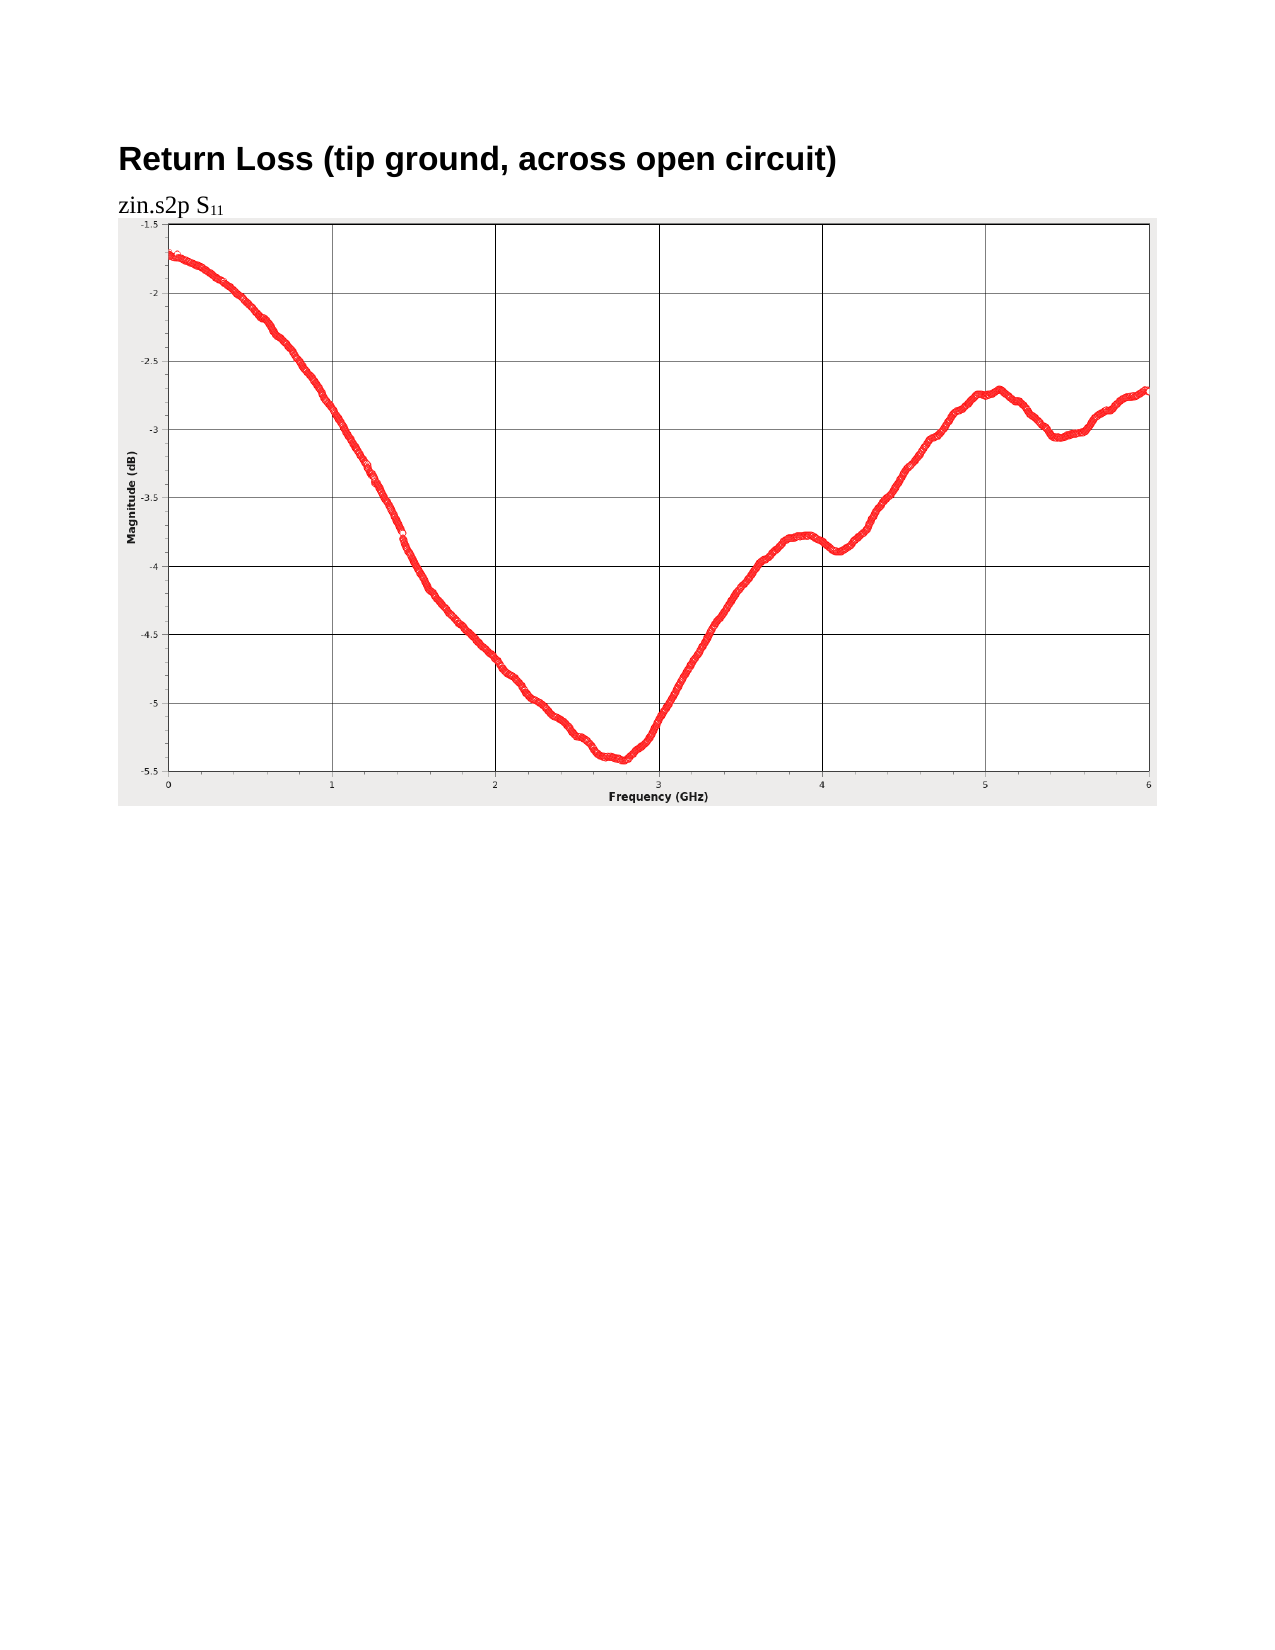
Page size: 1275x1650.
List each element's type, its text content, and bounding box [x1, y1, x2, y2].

text zin.s2p S11 [118, 190, 1157, 218]
subtitle Return Loss (tip ground, across open circuit) [118, 139, 1157, 178]
picture [118, 218, 1157, 806]
